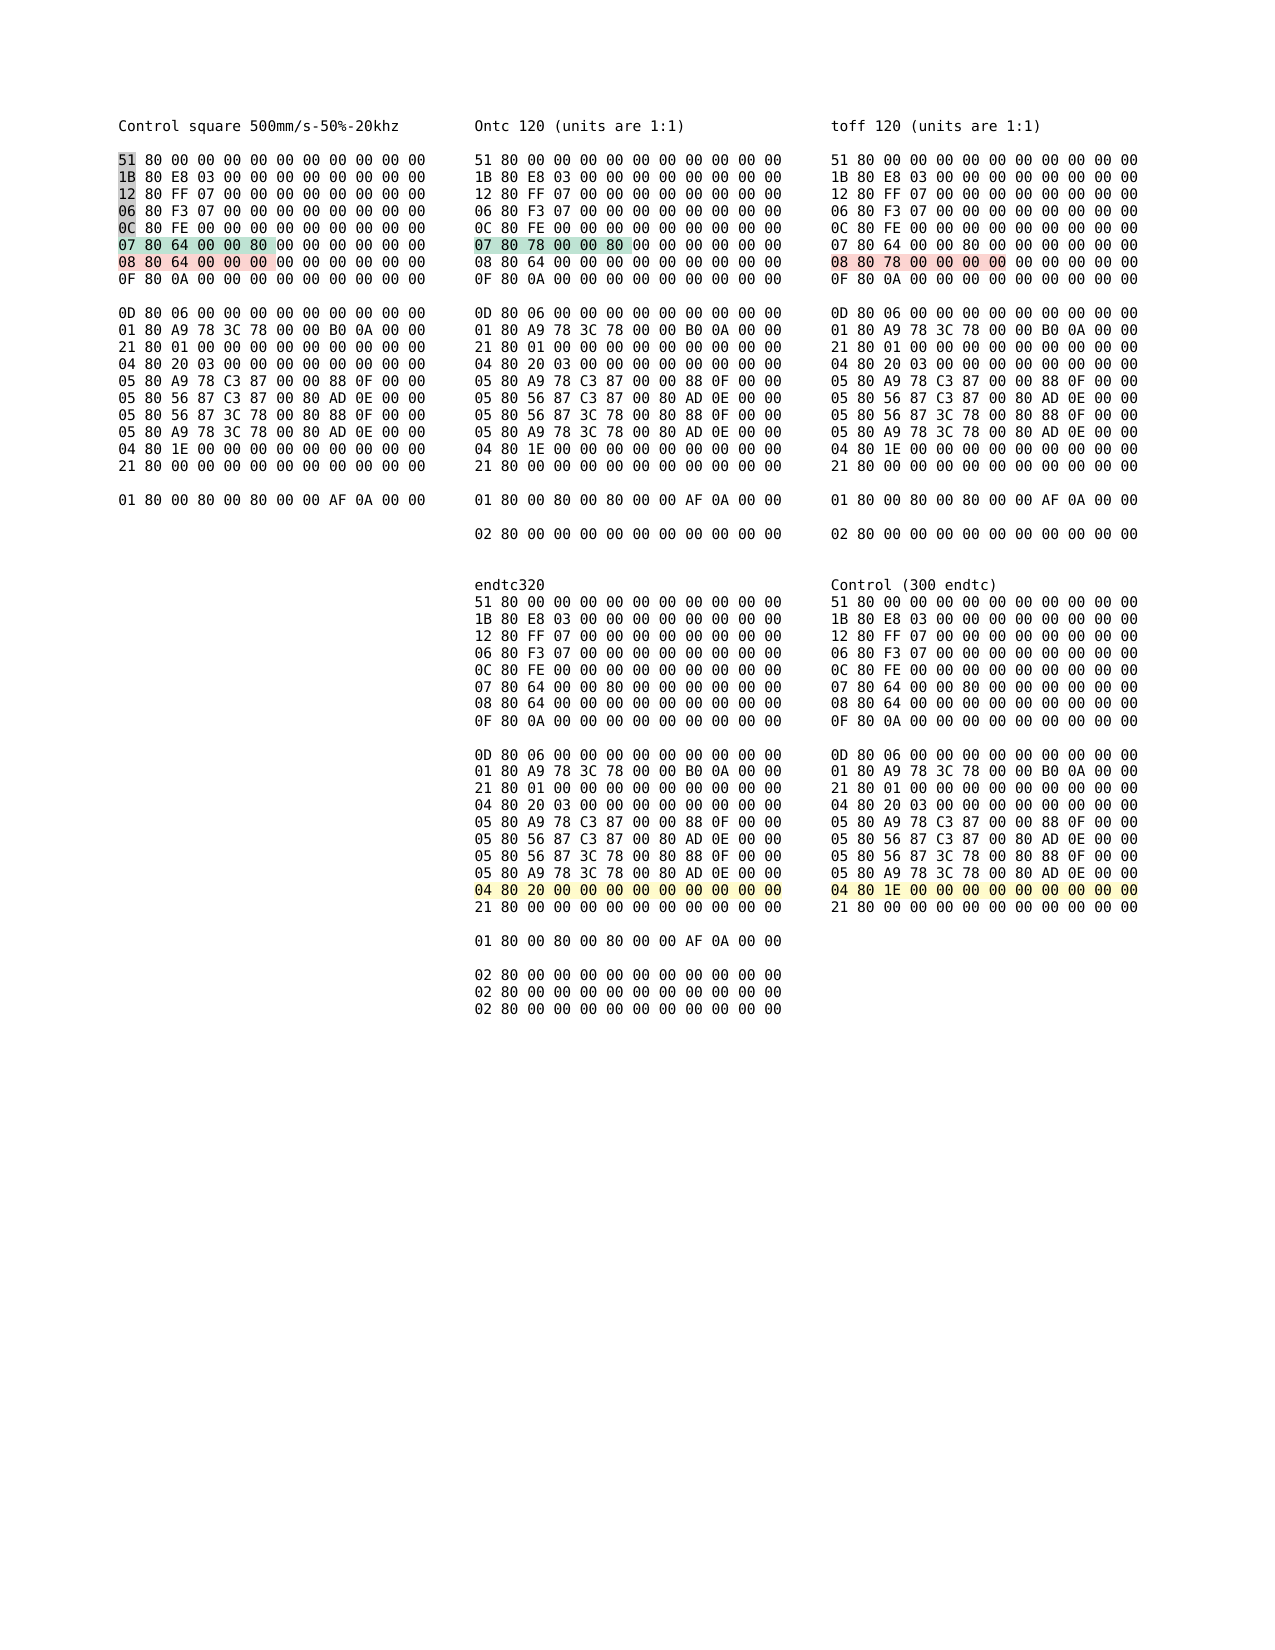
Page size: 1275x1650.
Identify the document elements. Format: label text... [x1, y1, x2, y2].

text 51 80 00 00 00 00 00 00 00 00 00 00 1B 80 E8 03 00 00 00 00 00 00 00 00 12 80 FF 07 00 00 00 00 00 00 00 00 06 80 F3 07 00 00 00 00 00 00 00 00 0C 80 FE 00 00 00 00 00 00 00 00 00 07 80 64 00 00 80 00 00 00 00 00 00 08 80 78 00 00 00 00 00 00 00 00 00 0F 80 0A 00 00 00 00 00 00 00 00 00 [831, 152, 1157, 288]
text 02 80 00 00 00 00 00 00 00 00 00 00 [474, 526, 801, 543]
text 51 80 00 00 00 00 00 00 00 00 00 00 1B 80 E8 03 00 00 00 00 00 00 00 00 12 80 FF 07 00 00 00 00 00 00 00 00 06 80 F3 07 00 00 00 00 00 00 00 00 0C 80 FE 00 00 00 00 00 00 00 00 00 07 80 64 00 00 80 00 00 00 00 00 00 08 80 64 00 00 00 00 00 00 00 00 00 0F 80 0A 00 00 00 00 00 00 00 00 00 [831, 593, 1157, 729]
text 0D 80 06 00 00 00 00 00 00 00 00 00 01 80 A9 78 3C 78 00 00 B0 0A 00 00 21 80 01 00 00 00 00 00 00 00 00 00 04 80 20 03 00 00 00 00 00 00 00 00 05 80 A9 78 C3 87 00 00 88 0F 00 00 05 80 56 87 C3 87 00 80 AD 0E 00 00 05 80 56 87 3C 78 00 80 88 0F 00 00 05 80 A9 78 3C 78 00 80 AD 0E 00 00 04 80 1E 00 00 00 00 00 00 00 00 00 21 80 00 00 00 00 00 00 00 00 00 00 [831, 746, 1157, 916]
text 0D 80 06 00 00 00 00 00 00 00 00 00 01 80 A9 78 3C 78 00 00 B0 0A 00 00 21 80 01 00 00 00 00 00 00 00 00 00 04 80 20 03 00 00 00 00 00 00 00 00 05 80 A9 78 C3 87 00 00 88 0F 00 00 05 80 56 87 C3 87 00 80 AD 0E 00 00 05 80 56 87 3C 78 00 80 88 0F 00 00 05 80 A9 78 3C 78 00 80 AD 0E 00 00 04 80 1E 00 00 00 00 00 00 00 00 00 21 80 00 00 00 00 00 00 00 00 00 00 [831, 305, 1157, 475]
text 0D 80 06 00 00 00 00 00 00 00 00 00 01 80 A9 78 3C 78 00 00 B0 0A 00 00 21 80 01 00 00 00 00 00 00 00 00 00 04 80 20 03 00 00 00 00 00 00 00 00 05 80 A9 78 C3 87 00 00 88 0F 00 00 05 80 56 87 C3 87 00 80 AD 0E 00 00 05 80 56 87 3C 78 00 80 88 0F 00 00 05 80 A9 78 3C 78 00 80 AD 0E 00 00 04 80 20 00 00 00 00 00 00 00 00 00 21 80 00 00 00 00 00 00 00 00 00 00 [474, 746, 801, 916]
text 51 80 00 00 00 00 00 00 00 00 00 00 1B 80 E8 03 00 00 00 00 00 00 00 00 12 80 FF 07 00 00 00 00 00 00 00 00 06 80 F3 07 00 00 00 00 00 00 00 00 0C 80 FE 00 00 00 00 00 00 00 00 00 07 80 64 00 00 80 00 00 00 00 00 00 08 80 64 00 00 00 00 00 00 00 00 00 0F 80 0A 00 00 00 00 00 00 00 00 00 [474, 593, 801, 729]
text endtc320 [474, 577, 801, 593]
text 02 80 00 00 00 00 00 00 00 00 00 00 [831, 526, 1157, 543]
text 51 80 00 00 00 00 00 00 00 00 00 00 1B 80 E8 03 00 00 00 00 00 00 00 00 12 80 FF 07 00 00 00 00 00 00 00 00 06 80 F3 07 00 00 00 00 00 00 00 00 0C 80 FE 00 00 00 00 00 00 00 00 00 07 80 64 00 00 80 00 00 00 00 00 00 08 80 64 00 00 00 00 00 00 00 00 00 0F 80 0A 00 00 00 00 00 00 00 00 00 [118, 152, 444, 288]
text toff 120 (units are 1:1) [831, 118, 1157, 135]
text 0D 80 06 00 00 00 00 00 00 00 00 00 01 80 A9 78 3C 78 00 00 B0 0A 00 00 21 80 01 00 00 00 00 00 00 00 00 00 04 80 20 03 00 00 00 00 00 00 00 00 05 80 A9 78 C3 87 00 00 88 0F 00 00 05 80 56 87 C3 87 00 80 AD 0E 00 00 05 80 56 87 3C 78 00 80 88 0F 00 00 05 80 A9 78 3C 78 00 80 AD 0E 00 00 04 80 1E 00 00 00 00 00 00 00 00 00 21 80 00 00 00 00 00 00 00 00 00 00 [118, 305, 444, 475]
text 0D 80 06 00 00 00 00 00 00 00 00 00 01 80 A9 78 3C 78 00 00 B0 0A 00 00 21 80 01 00 00 00 00 00 00 00 00 00 04 80 20 03 00 00 00 00 00 00 00 00 05 80 A9 78 C3 87 00 00 88 0F 00 00 05 80 56 87 C3 87 00 80 AD 0E 00 00 05 80 56 87 3C 78 00 80 88 0F 00 00 05 80 A9 78 3C 78 00 80 AD 0E 00 00 04 80 1E 00 00 00 00 00 00 00 00 00 21 80 00 00 00 00 00 00 00 00 00 00 [474, 305, 801, 475]
text Control (300 endtc) [831, 577, 1157, 593]
text 01 80 00 80 00 80 00 00 AF 0A 00 00 [831, 492, 1157, 509]
text Control square 500mm/s-50%-20khz [118, 118, 444, 135]
text 01 80 00 80 00 80 00 00 AF 0A 00 00 [118, 492, 444, 509]
text 01 80 00 80 00 80 00 00 AF 0A 00 00 [474, 492, 801, 509]
text 01 80 00 80 00 80 00 00 AF 0A 00 00 [474, 933, 801, 950]
text Ontc 120 (units are 1:1) [474, 118, 801, 135]
text 51 80 00 00 00 00 00 00 00 00 00 00 1B 80 E8 03 00 00 00 00 00 00 00 00 12 80 FF 07 00 00 00 00 00 00 00 00 06 80 F3 07 00 00 00 00 00 00 00 00 0C 80 FE 00 00 00 00 00 00 00 00 00 07 80 78 00 00 80 00 00 00 00 00 00 08 80 64 00 00 00 00 00 00 00 00 00 0F 80 0A 00 00 00 00 00 00 00 00 00 [474, 152, 801, 288]
text 02 80 00 00 00 00 00 00 00 00 00 00 02 80 00 00 00 00 00 00 00 00 00 00 02 80 00 00 00 00 00 00 00 00 00 00 [474, 967, 801, 1018]
